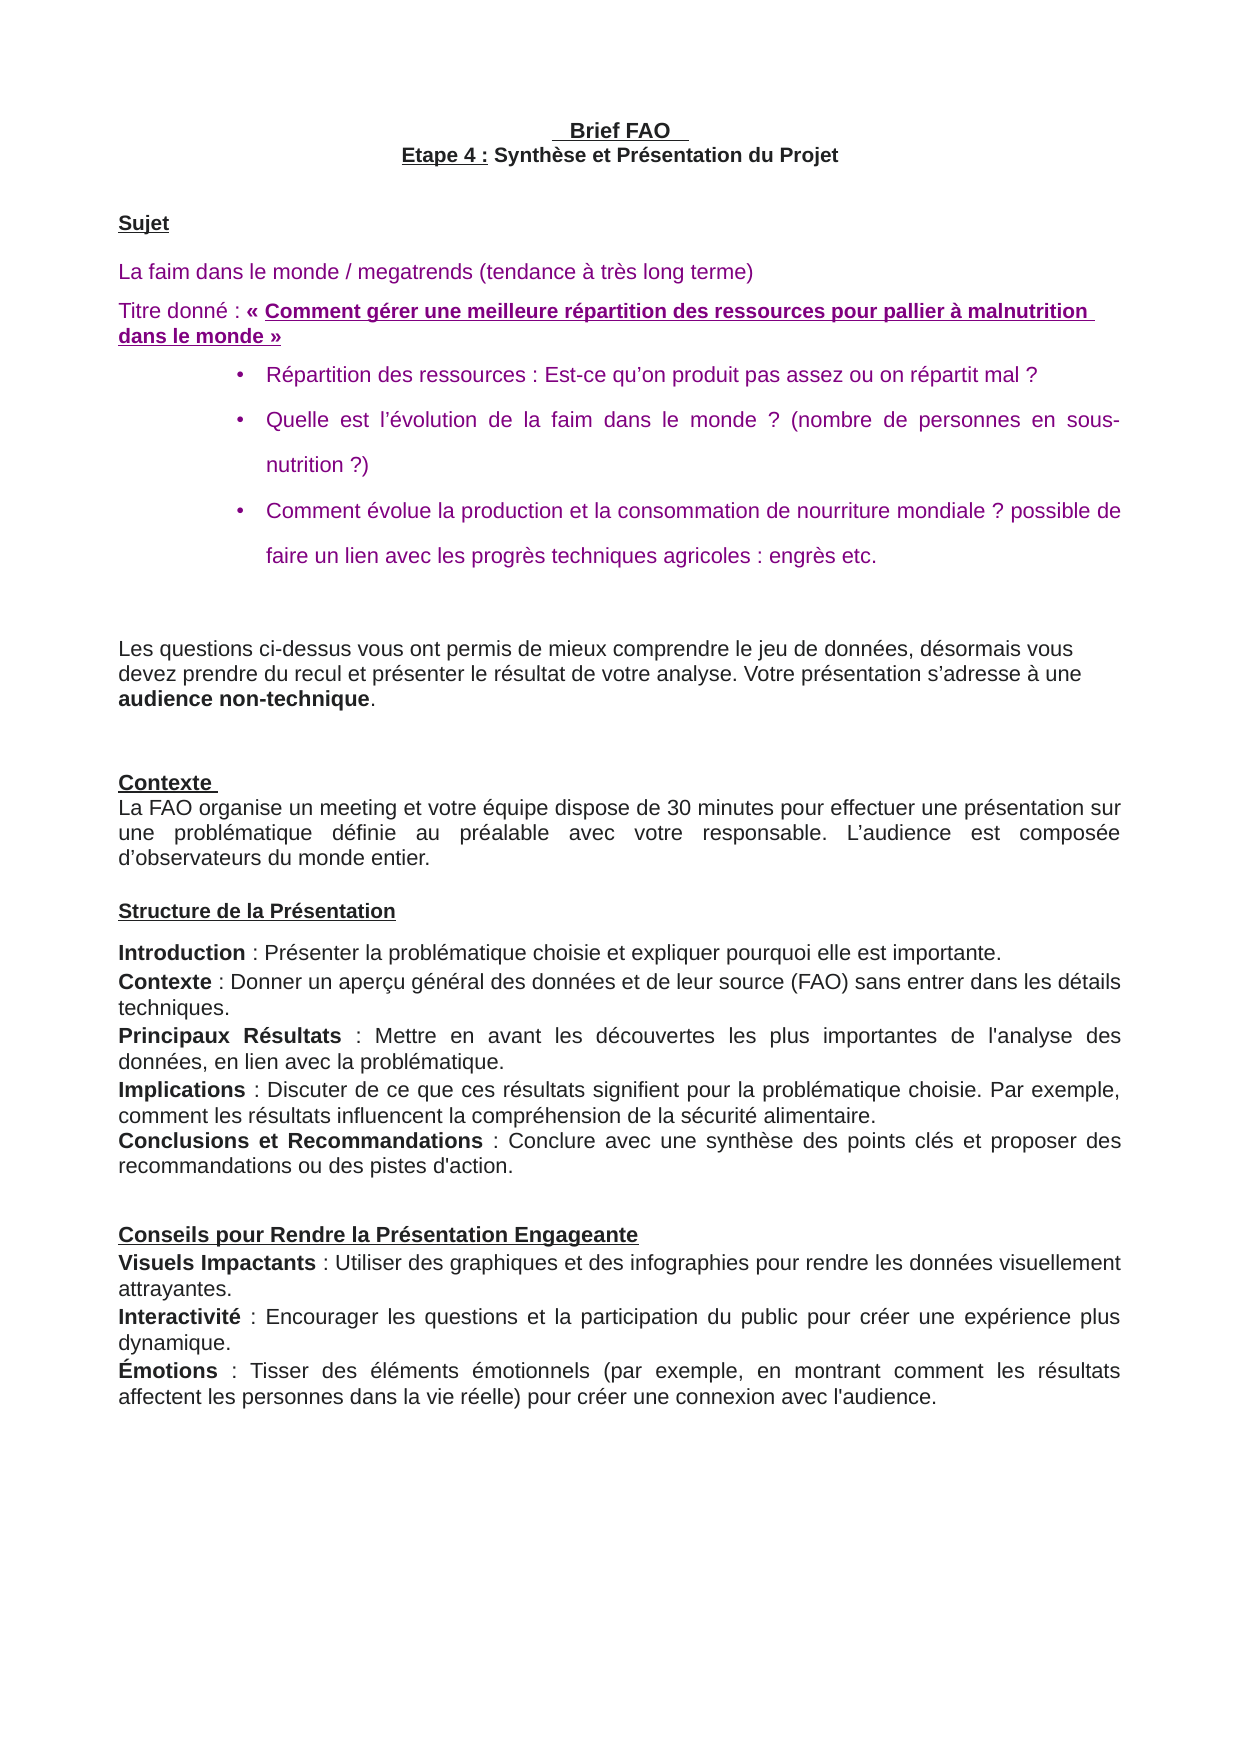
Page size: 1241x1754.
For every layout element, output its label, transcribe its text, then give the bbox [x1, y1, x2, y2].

text Contexte [118, 769, 1122, 794]
list Quelle est l’évolution de la faim dans le monde ? (nombre de personnes en sous-nutrition ?) [236, 407, 1122, 478]
text Contexte : Donner un aperçu général des données et de leur source (FAO) sans entrer dans les détails techniques. [118, 966, 1122, 1020]
text Les questions ci-dessus vous ont permis de mieux comprendre le jeu de données, désormais vous devez prendre du recul et présenter le résultat de votre analyse. Votre présentation s’adresse à une audience non-technique. [118, 636, 1122, 711]
text Conclusions et Recommandations : Conclure avec une synthèse des points clés et proposer des recommandations ou des pistes d'action. [118, 1128, 1122, 1178]
text Structure de la Présentation [118, 870, 1122, 923]
text Etape 4 : Synthèse et Présentation du Projet [118, 143, 1122, 167]
text Introduction : Présenter la problématique choisie et expliquer pourquoi elle est importante. [118, 937, 1122, 966]
text Émotions : Tisser des éléments émotionnels (par exemple, en montrant comment les résultats affectent les personnes dans la vie réelle) pour créer une connexion avec l'audience. [118, 1355, 1122, 1409]
text La FAO organise un meeting et votre équipe dispose de 30 minutes pour effectuer une présentation sur une problématique définie au préalable avec votre responsable. L’audience est composée d’observateurs du monde entier. [118, 794, 1122, 870]
list Répartition des ressources : Est-ce qu’on produit pas assez ou on répartit mal ? [236, 362, 1122, 387]
text Brief FAO [118, 118, 1122, 143]
text Interactivité : Encourager les questions et la participation du public pour créer une expérience plus dynamique. [118, 1301, 1122, 1355]
text La faim dans le monde / megatrends (tendance à très long terme) [118, 259, 1122, 284]
text Implications : Discuter de ce que ces résultats signifient pour la problématique choisie. Par exemple, comment les résultats influencent la compréhension de la sécurité alimentaire. [118, 1074, 1122, 1128]
text Titre donné : « Comment gérer une meilleure répartition des ressources pour pallier à malnutrition dans le monde » [118, 298, 1122, 348]
list Comment évolue la production et la consommation de nourriture mondiale ? possible de faire un lien avec les progrès techniques agricoles : engrès etc. [236, 497, 1122, 568]
text Principaux Résultats : Mettre en avant les découvertes les plus importantes de l'analyse des données, en lien avec la problématique. [118, 1020, 1122, 1074]
text Visuels Impactants : Utiliser des graphiques et des infographies pour rendre les données visuellement attrayantes. [118, 1247, 1122, 1301]
text Sujet [118, 211, 1122, 234]
text Conseils pour Rendre la Présentation Engageante [118, 1222, 1122, 1247]
